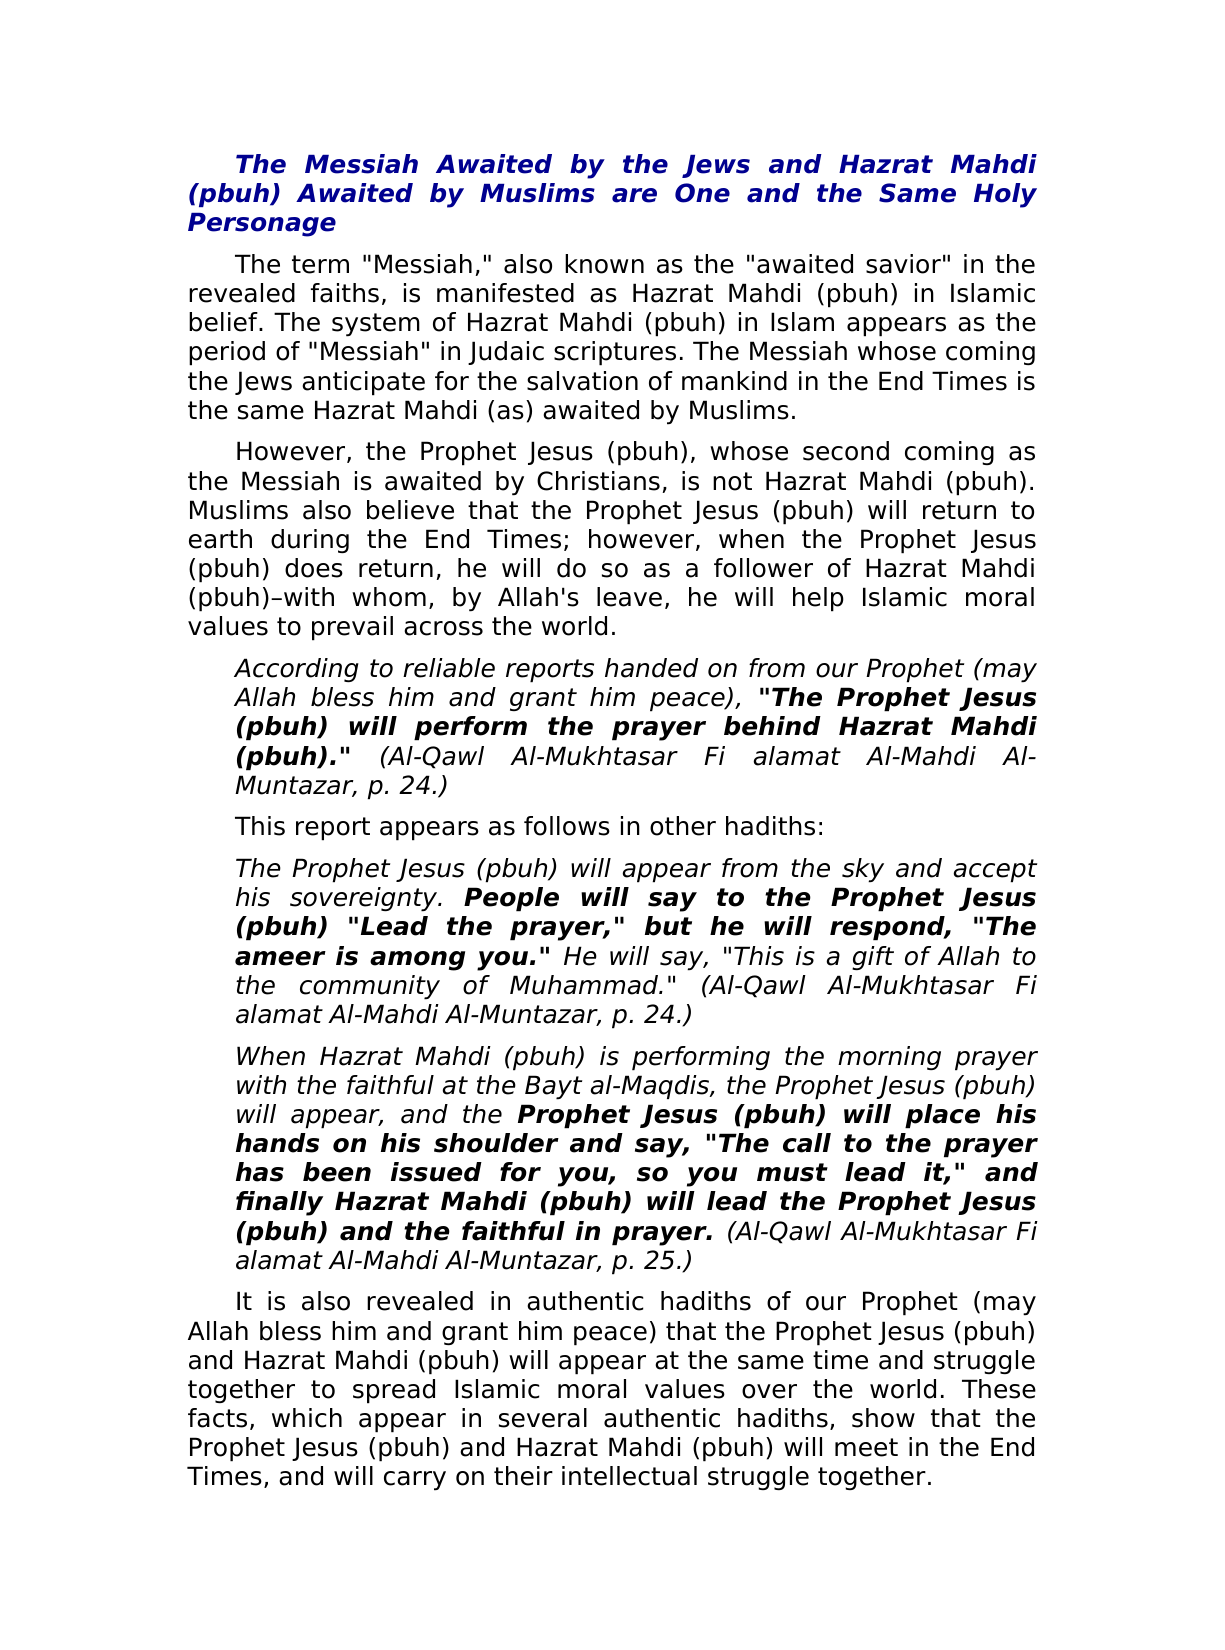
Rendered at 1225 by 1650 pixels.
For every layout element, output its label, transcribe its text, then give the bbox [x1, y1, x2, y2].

text However, the Prophet Jesus (pbuh), whose second coming as the Messiah is awaited by Christians, is not Hazrat Mahdi (pbuh). Muslims also believe that the Prophet Jesus (pbuh) will return to earth during the End Times; however, when the Prophet Jesus (pbuh) does return, he will do so as a follower of Hazrat Mahdi (pbuh)–with whom, by Allah's leave, he will help Islamic moral values to prevail across the world. [187, 437, 1037, 642]
text The term "Messiah," also known as the "awaited savior" in the revealed faiths, is manifested as Hazrat Mahdi (pbuh) in Islamic belief. The system of Hazrat Mahdi (pbuh) in Islam appears as the period of "Messiah" in Judaic scriptures. The Messiah whose coming the Jews anticipate for the salvation of mankind in the End Times is the same Hazrat Mahdi (as) awaited by Muslims. [187, 250, 1037, 425]
text When Hazrat Mahdi (pbuh) is performing the morning prayer with the faithful at the Bayt al-Maqdis, the Prophet Jesus (pbuh) will appear, and the Prophet Jesus (pbuh) will place his hands on his shoulder and say, "The call to the prayer has been issued for you, so you must lead it," and finally Hazrat Mahdi (pbuh) will lead the Prophet Jesus (pbuh) and the faithful in prayer. (Al-Qawl Al-Mukhtasar Fi alamat Al-Mahdi Al-Muntazar, p. 25.) [235, 1042, 1037, 1275]
text According to reliable reports handed on from our Prophet (may Allah bless him and grant him peace), "The Prophet Jesus (pbuh) will perform the prayer behind Hazrat Mahdi (pbuh)." (Al-Qawl Al-Mukhtasar Fi alamat Al-Mahdi Al-Muntazar, p. 24.) [235, 654, 1037, 800]
text The Messiah Awaited by the Jews and Hazrat Mahdi (pbuh) Awaited by Muslims are One and the Same Holy Personage [187, 150, 1037, 237]
text It is also revealed in authentic hadiths of our Prophet (may Allah bless him and grant him peace) that the Prophet Jesus (pbuh) and Hazrat Mahdi (pbuh) will appear at the same time and struggle together to spread Islamic moral values over the world. These facts, which appear in several authentic hadiths, show that the Prophet Jesus (pbuh) and Hazrat Mahdi (pbuh) will meet in the End Times, and will carry on their intellectual struggle together. [187, 1287, 1037, 1492]
text The Prophet Jesus (pbuh) will appear from the sky and accept his sovereignty. People will say to the Prophet Jesus (pbuh) "Lead the prayer," but he will respond, "The ameer is among you." He will say, "This is a gift of Allah to the community of Muhammad." (Al-Qawl Al-Mukhtasar Fi alamat Al-Mahdi Al-Muntazar, p. 24.) [235, 854, 1037, 1029]
text This report appears as follows in other hadiths: [187, 812, 1037, 842]
